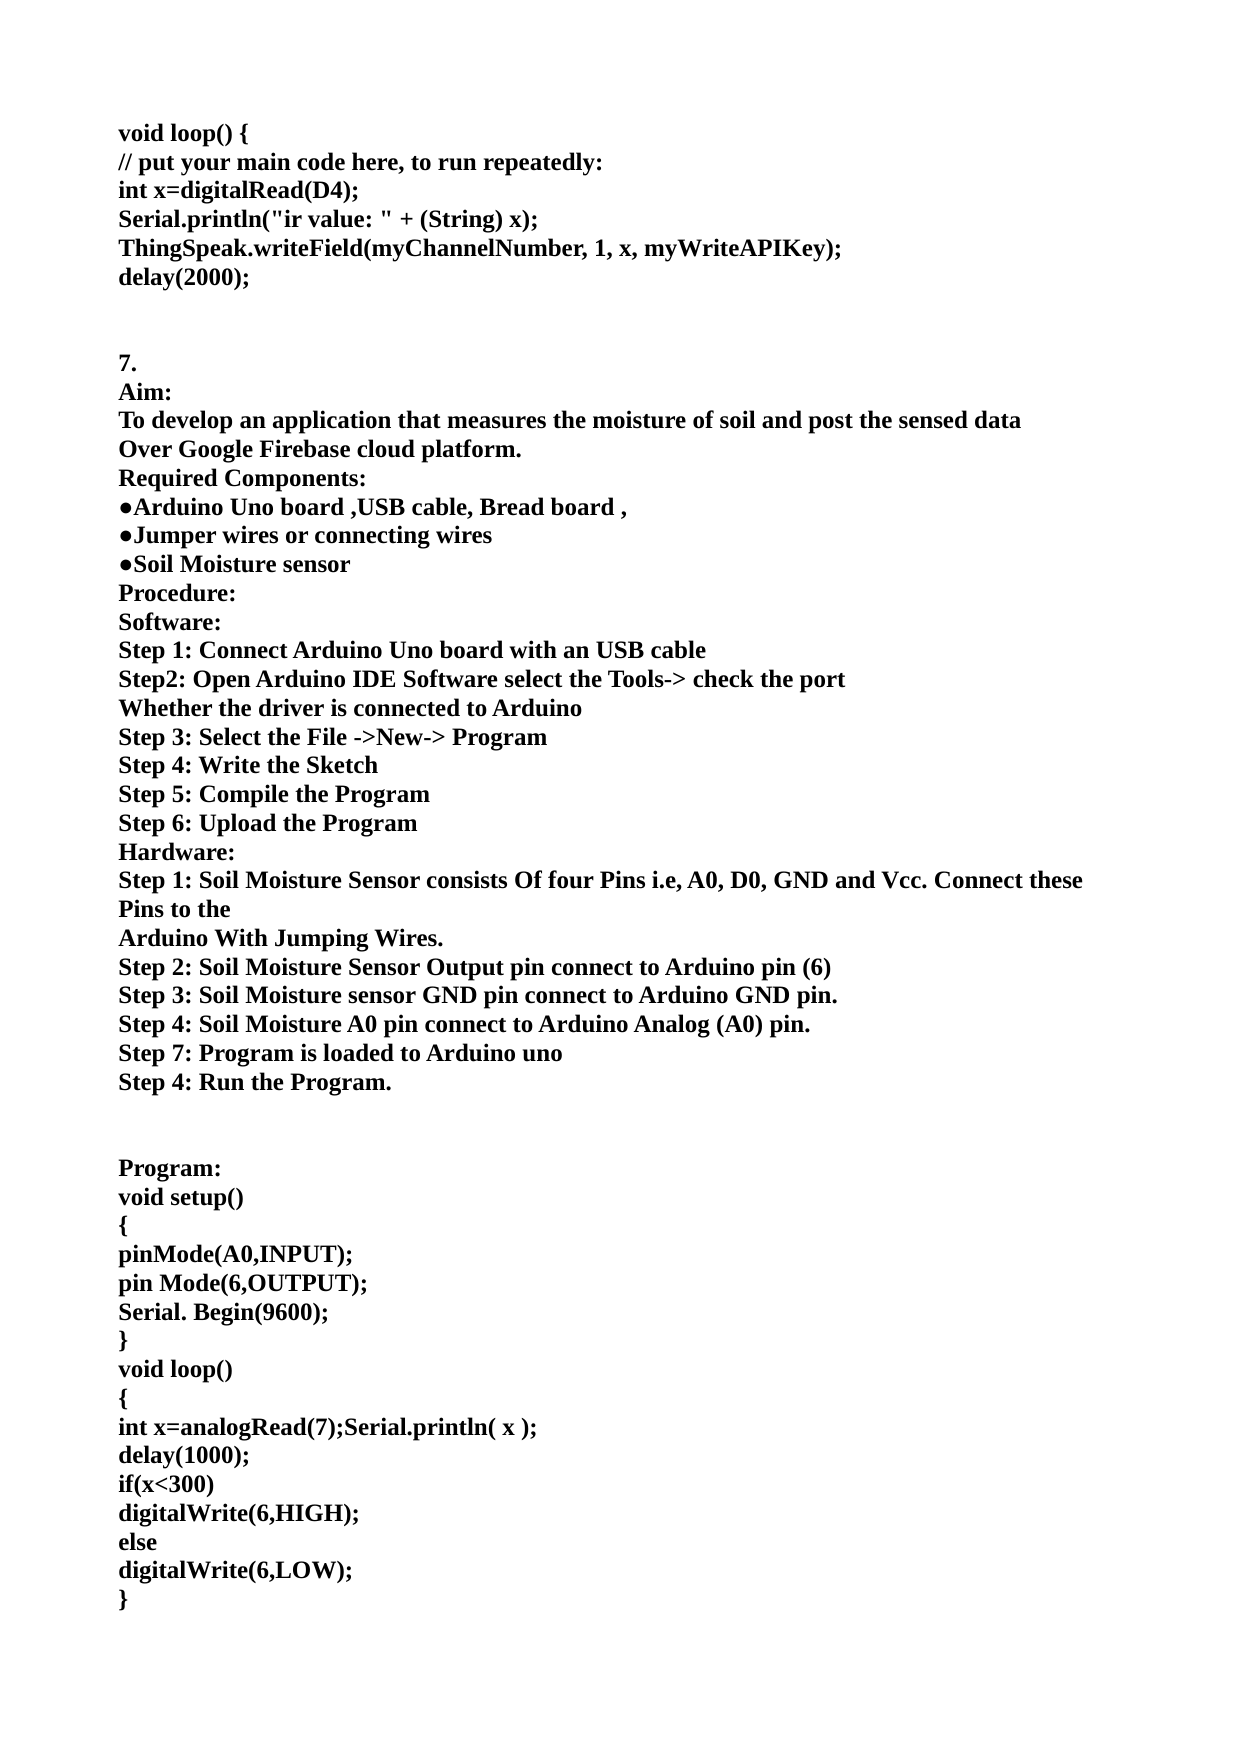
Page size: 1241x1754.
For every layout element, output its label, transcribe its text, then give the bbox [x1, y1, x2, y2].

text { [118, 1211, 1122, 1239]
text delay(1000); [118, 1441, 1122, 1469]
text Aim: [118, 377, 1122, 406]
text delay(2000); [118, 262, 1122, 291]
text else [118, 1527, 1122, 1556]
text digitalWrite(6,LOW); [118, 1556, 1122, 1584]
text pin Mode(6,OUTPUT); [118, 1268, 1122, 1297]
text int x=analogRead(7);Serial.println( x ); [118, 1412, 1122, 1441]
text ●Jumper wires or connecting wires [118, 521, 1122, 549]
text Step 3: Soil Moisture sensor GND pin connect to Arduino GND pin. [118, 981, 1122, 1009]
text } [118, 1584, 1122, 1613]
text Hardware: [118, 837, 1122, 866]
text int x=digitalRead(D4); [118, 176, 1122, 204]
text } [118, 1326, 1122, 1354]
text Whether the driver is connected to Arduino [118, 693, 1122, 722]
text Step 4: Run the Program. [118, 1067, 1122, 1096]
text 7. [118, 348, 1122, 377]
text Software: [118, 607, 1122, 636]
text Required Components: [118, 463, 1122, 492]
text Serial.println("ir value: " + (String) x); [118, 204, 1122, 233]
text To develop an application that measures the moisture of soil and post the sensed data [118, 406, 1122, 434]
text Step2: Open Arduino IDE Software select the Tools-> check the port [118, 664, 1122, 693]
text Step 1: Soil Moisture Sensor consists Of four Pins i.e, A0, D0, GND and Vcc. Connect these Pins to the [118, 866, 1122, 923]
text Step 1: Connect Arduino Uno board with an USB cable [118, 636, 1122, 664]
text Arduino With Jumping Wires. [118, 923, 1122, 952]
text digitalWrite(6,HIGH); [118, 1498, 1122, 1527]
text Program: [118, 1153, 1122, 1182]
text Step 3: Select the File ->New-> Program [118, 722, 1122, 751]
text Step 4: Write the Sketch [118, 751, 1122, 779]
text Serial. Begin(9600); [118, 1297, 1122, 1326]
text void loop() [118, 1354, 1122, 1383]
text void loop() { [118, 118, 1122, 147]
text Procedure: [118, 578, 1122, 607]
text // put your main code here, to run repeatedly: [118, 147, 1122, 176]
text Step 6: Upload the Program [118, 808, 1122, 837]
text Step 2: Soil Moisture Sensor Output pin connect to Arduino pin (6) [118, 952, 1122, 981]
text ThingSpeak.writeField(myChannelNumber, 1, x, myWriteAPIKey); [118, 233, 1122, 262]
text Over Google Firebase cloud platform. [118, 434, 1122, 463]
text ●Arduino Uno board ,USB cable, Bread board , [118, 492, 1122, 521]
text if(x<300) [118, 1469, 1122, 1498]
text ●Soil Moisture sensor [118, 549, 1122, 578]
text { [118, 1383, 1122, 1412]
text Step 4: Soil Moisture A0 pin connect to Arduino Analog (A0) pin. [118, 1009, 1122, 1038]
text void setup() [118, 1182, 1122, 1211]
text pinMode(A0,INPUT); [118, 1239, 1122, 1268]
text Step 7: Program is loaded to Arduino uno [118, 1038, 1122, 1067]
text Step 5: Compile the Program [118, 779, 1122, 808]
